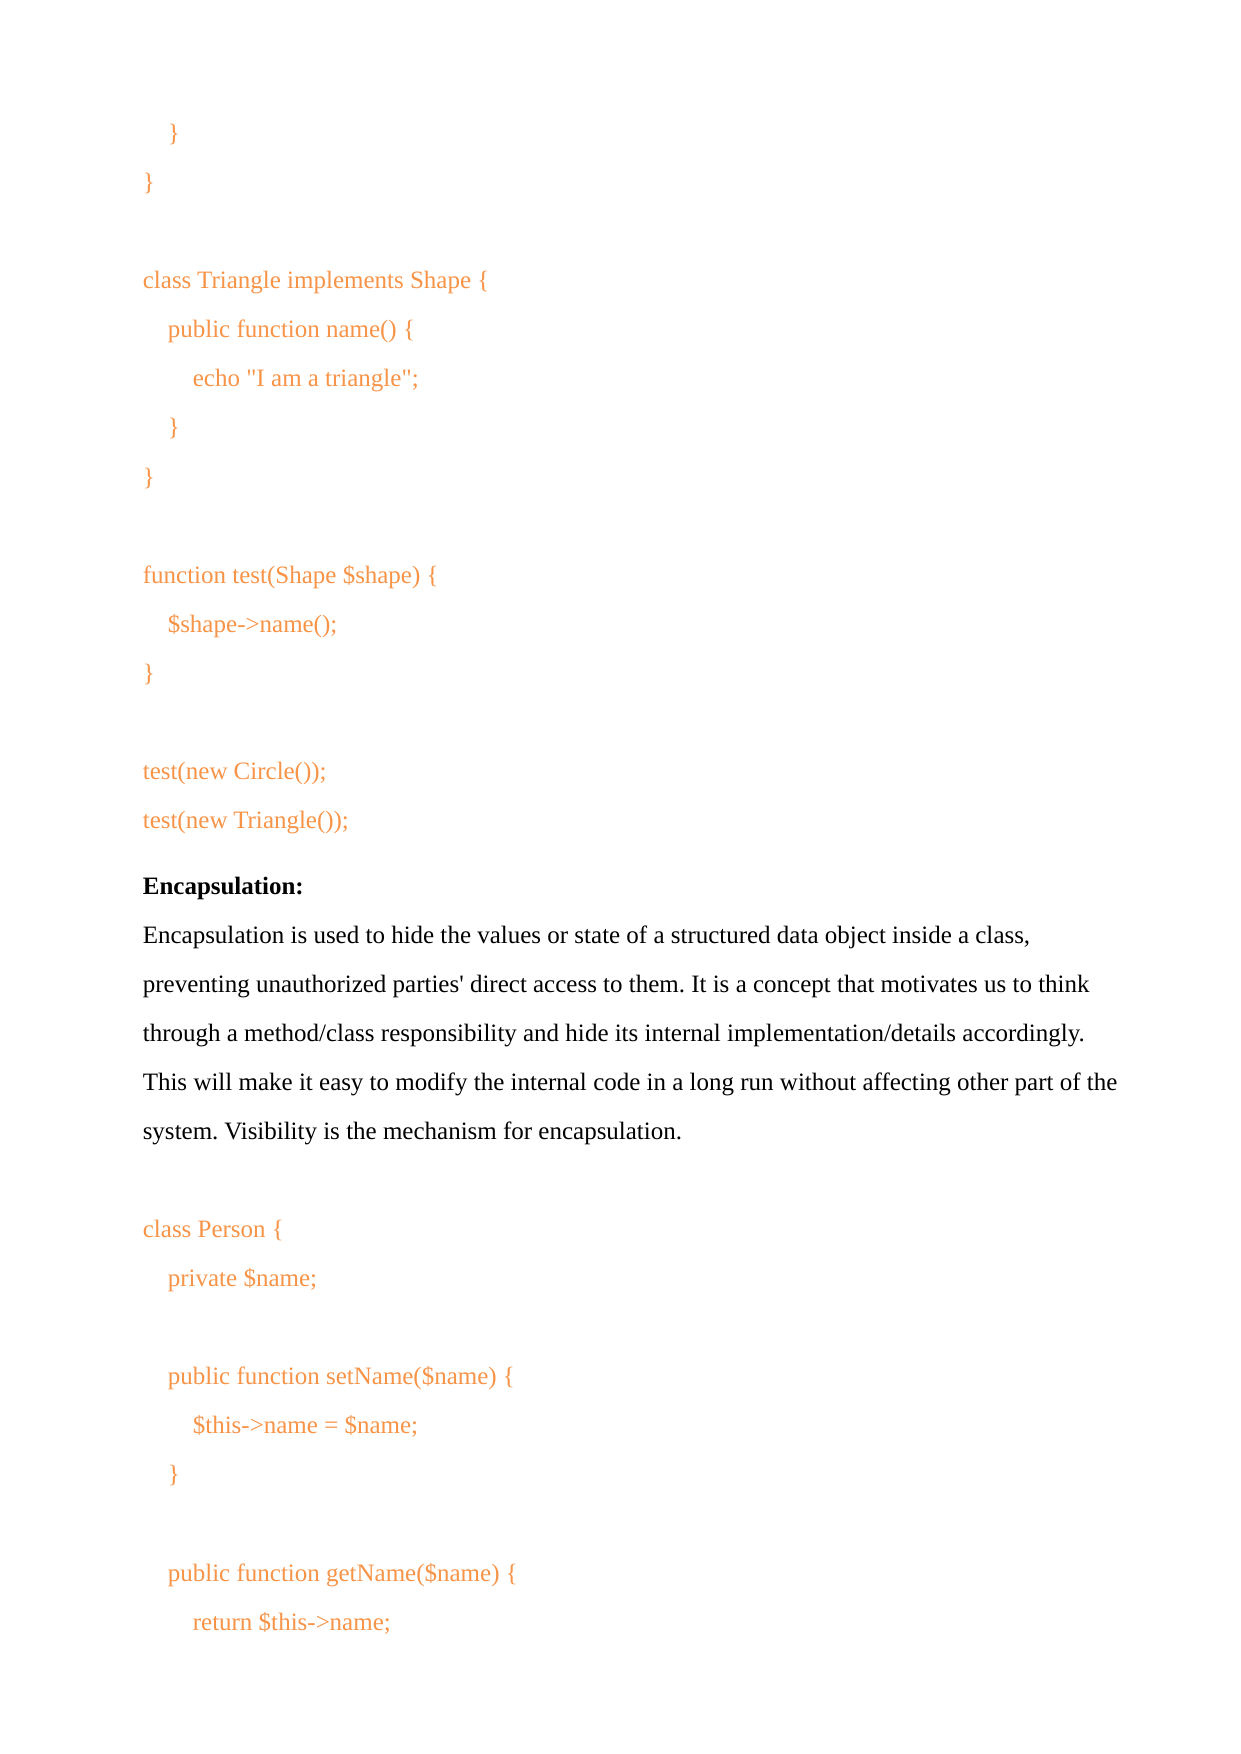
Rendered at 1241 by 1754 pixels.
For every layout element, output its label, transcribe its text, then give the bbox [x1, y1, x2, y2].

text Encapsulation: Encapsulation is used to hide the values or state of a structured data object inside a class, preventing unauthorized parties' direct access to them. It is a concept that motivates us to think through a method/class responsibility and hide its internal implementation/details accordingly. This will make it easy to modify the internal code in a long run without affecting other part of the system. Visibility is the mechanism for encapsulation. class Person { private $name; public function setName($name) { $this->name = $name; } public function getName($name) { return $this->name; [143, 871, 1123, 1635]
text } } class Triangle implements Shape { public function name() { echo "I am a triangle"; } } function test(Shape $shape) { $shape->name(); } test(new Circle()); test(new Triangle()); [143, 118, 1123, 834]
